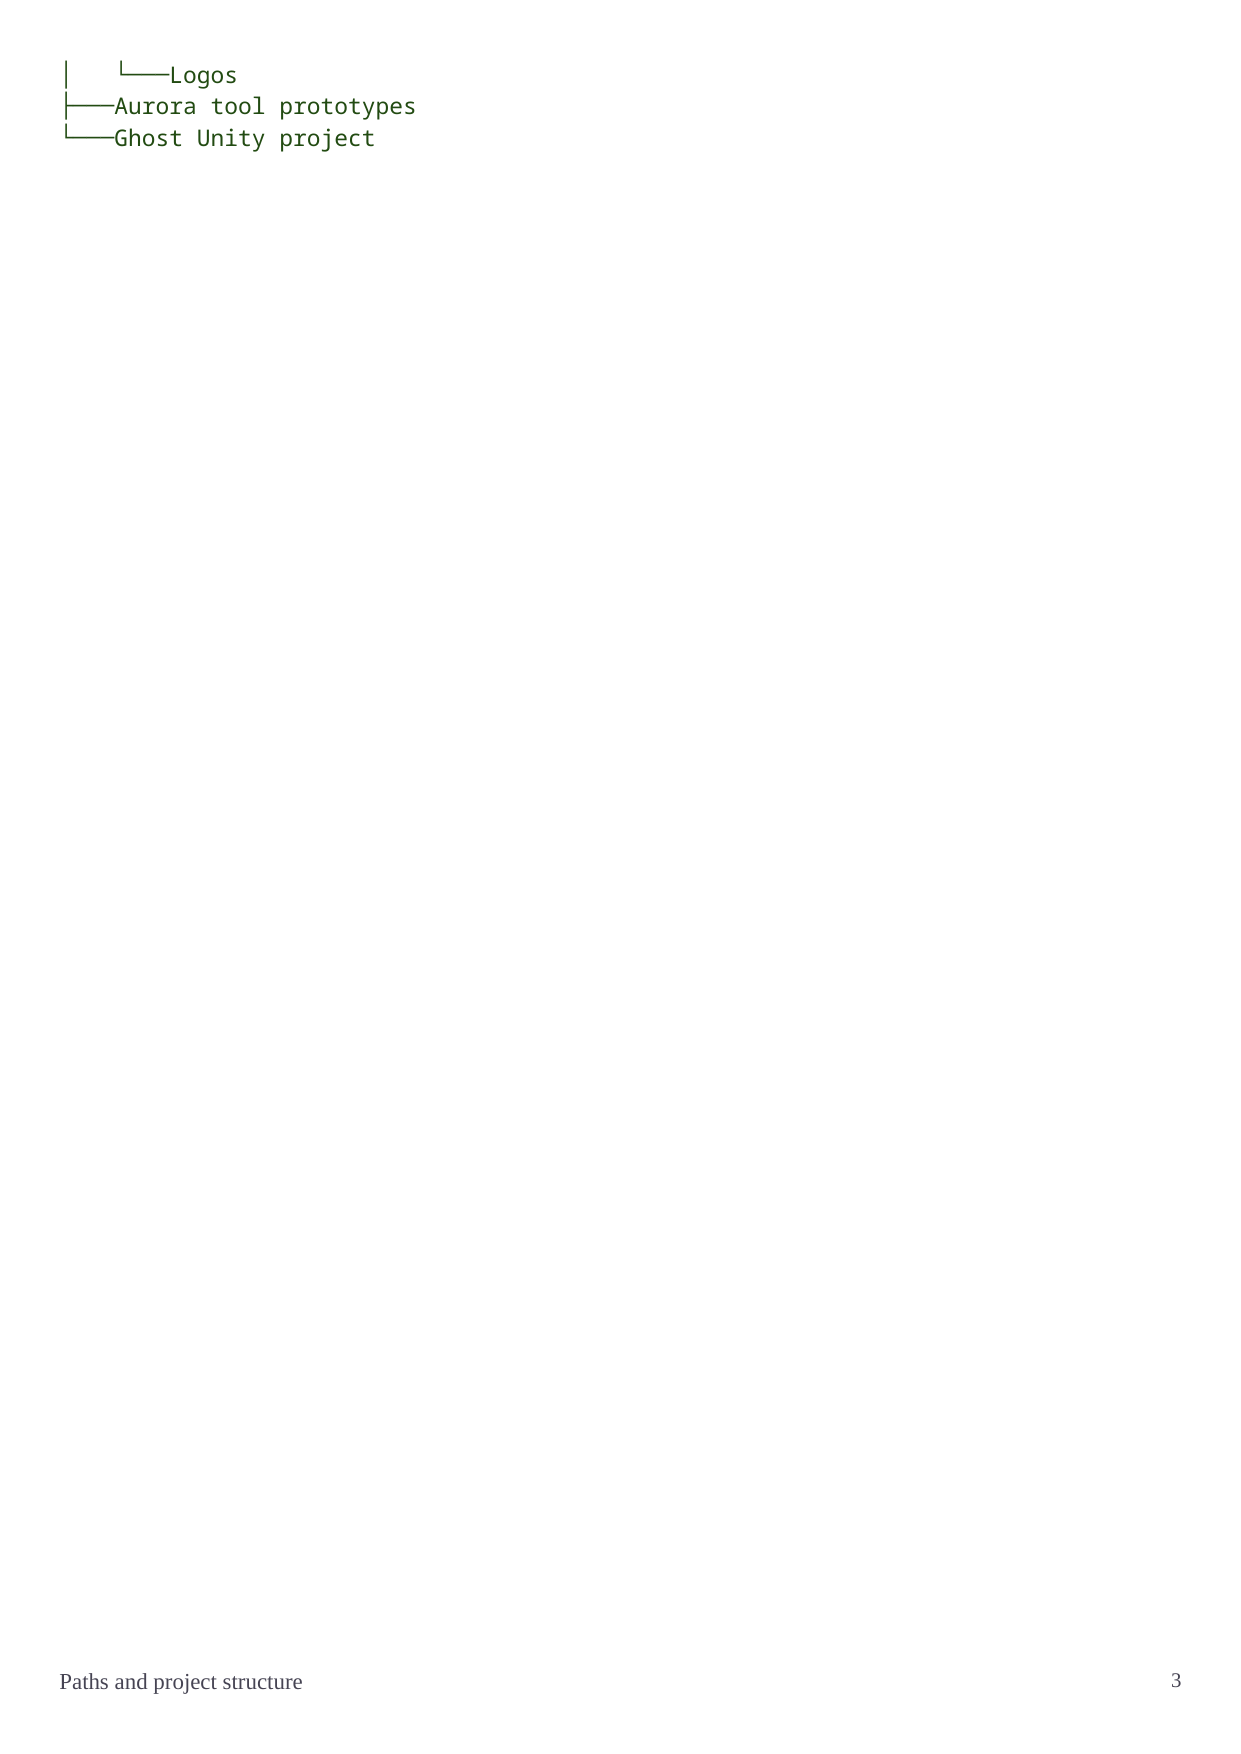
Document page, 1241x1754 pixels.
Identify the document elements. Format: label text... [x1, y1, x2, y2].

text │ └───Logos [59, 59, 1181, 90]
text ├───Aurora tool prototypes [59, 90, 1181, 122]
text └───Ghost Unity project [59, 122, 1181, 153]
